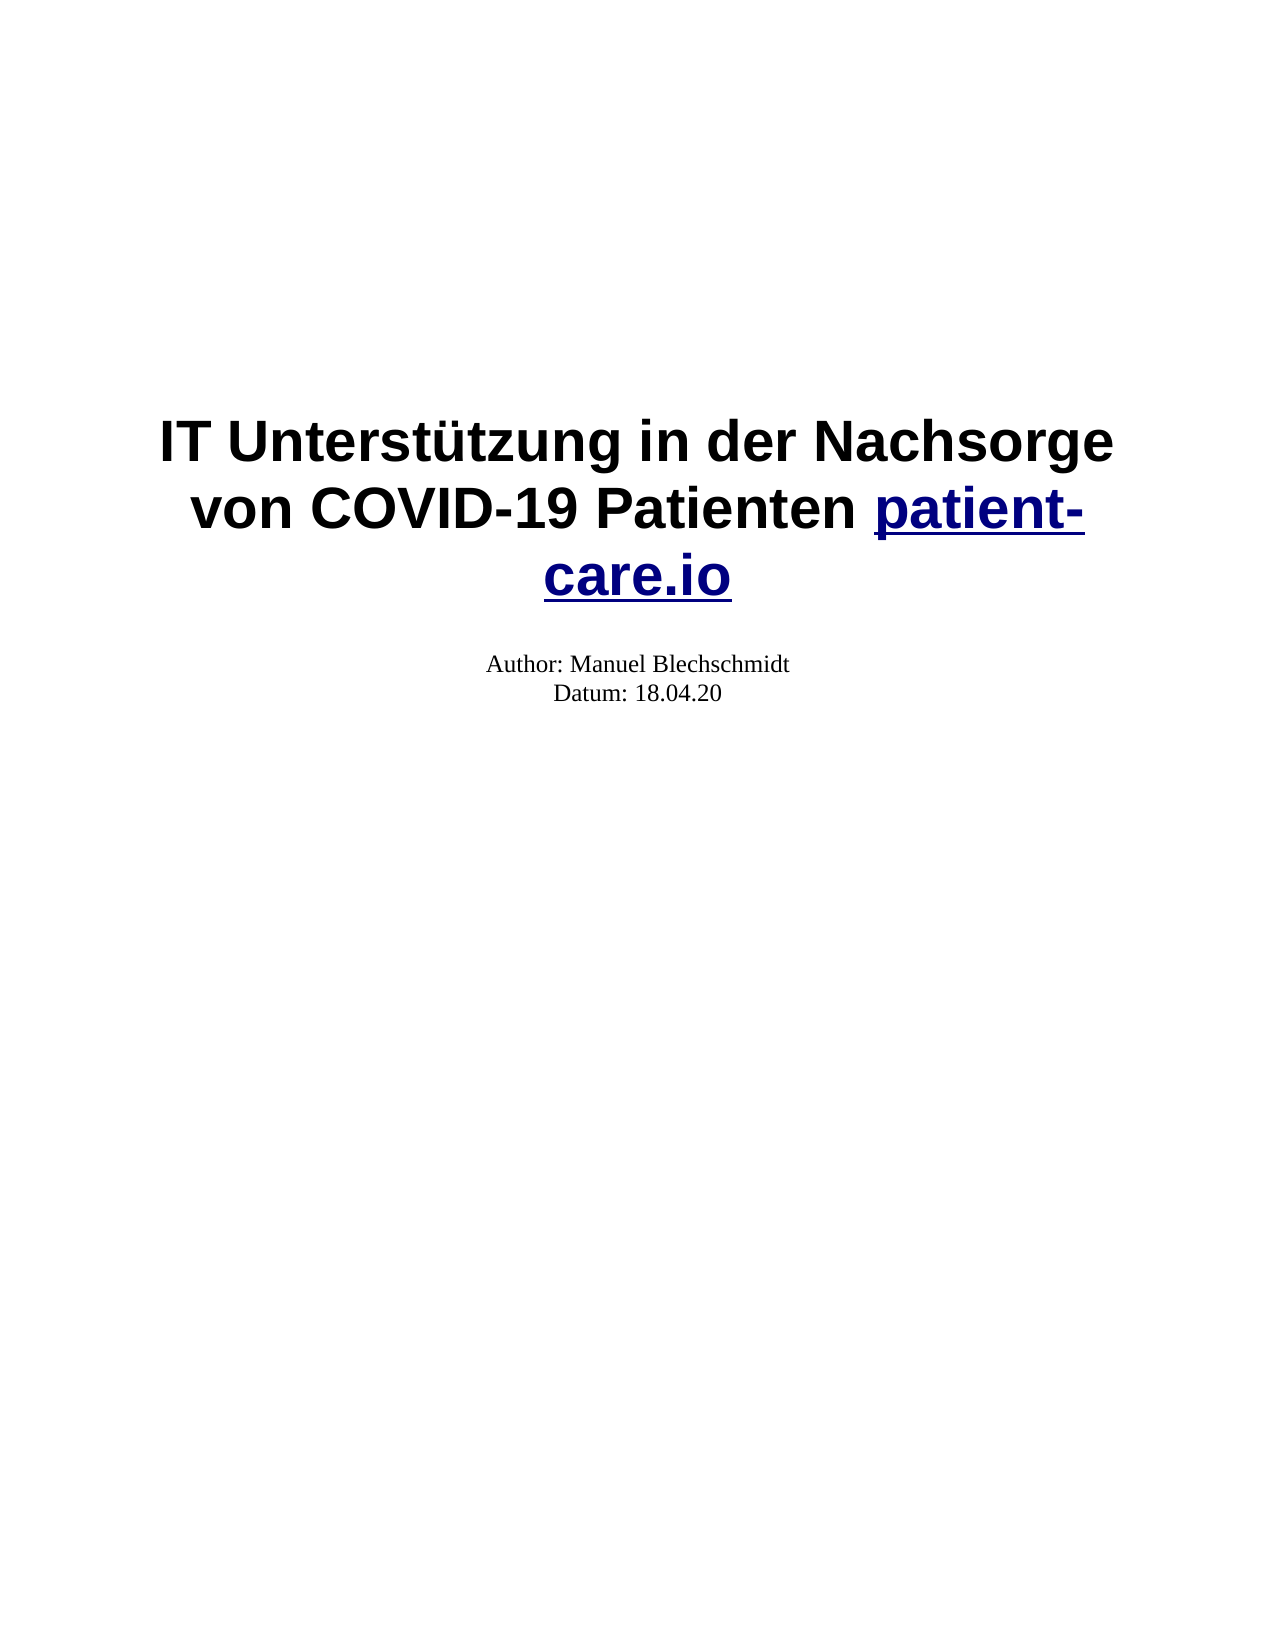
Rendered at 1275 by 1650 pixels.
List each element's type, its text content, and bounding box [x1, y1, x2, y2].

title IT Unterstützung in der Nachsorge von COVID-19 Patienten patient-care.io [118, 407, 1157, 608]
text Author: Manuel Blechschmidt [118, 649, 1157, 678]
text Datum: 18.04.20 [118, 678, 1157, 707]
